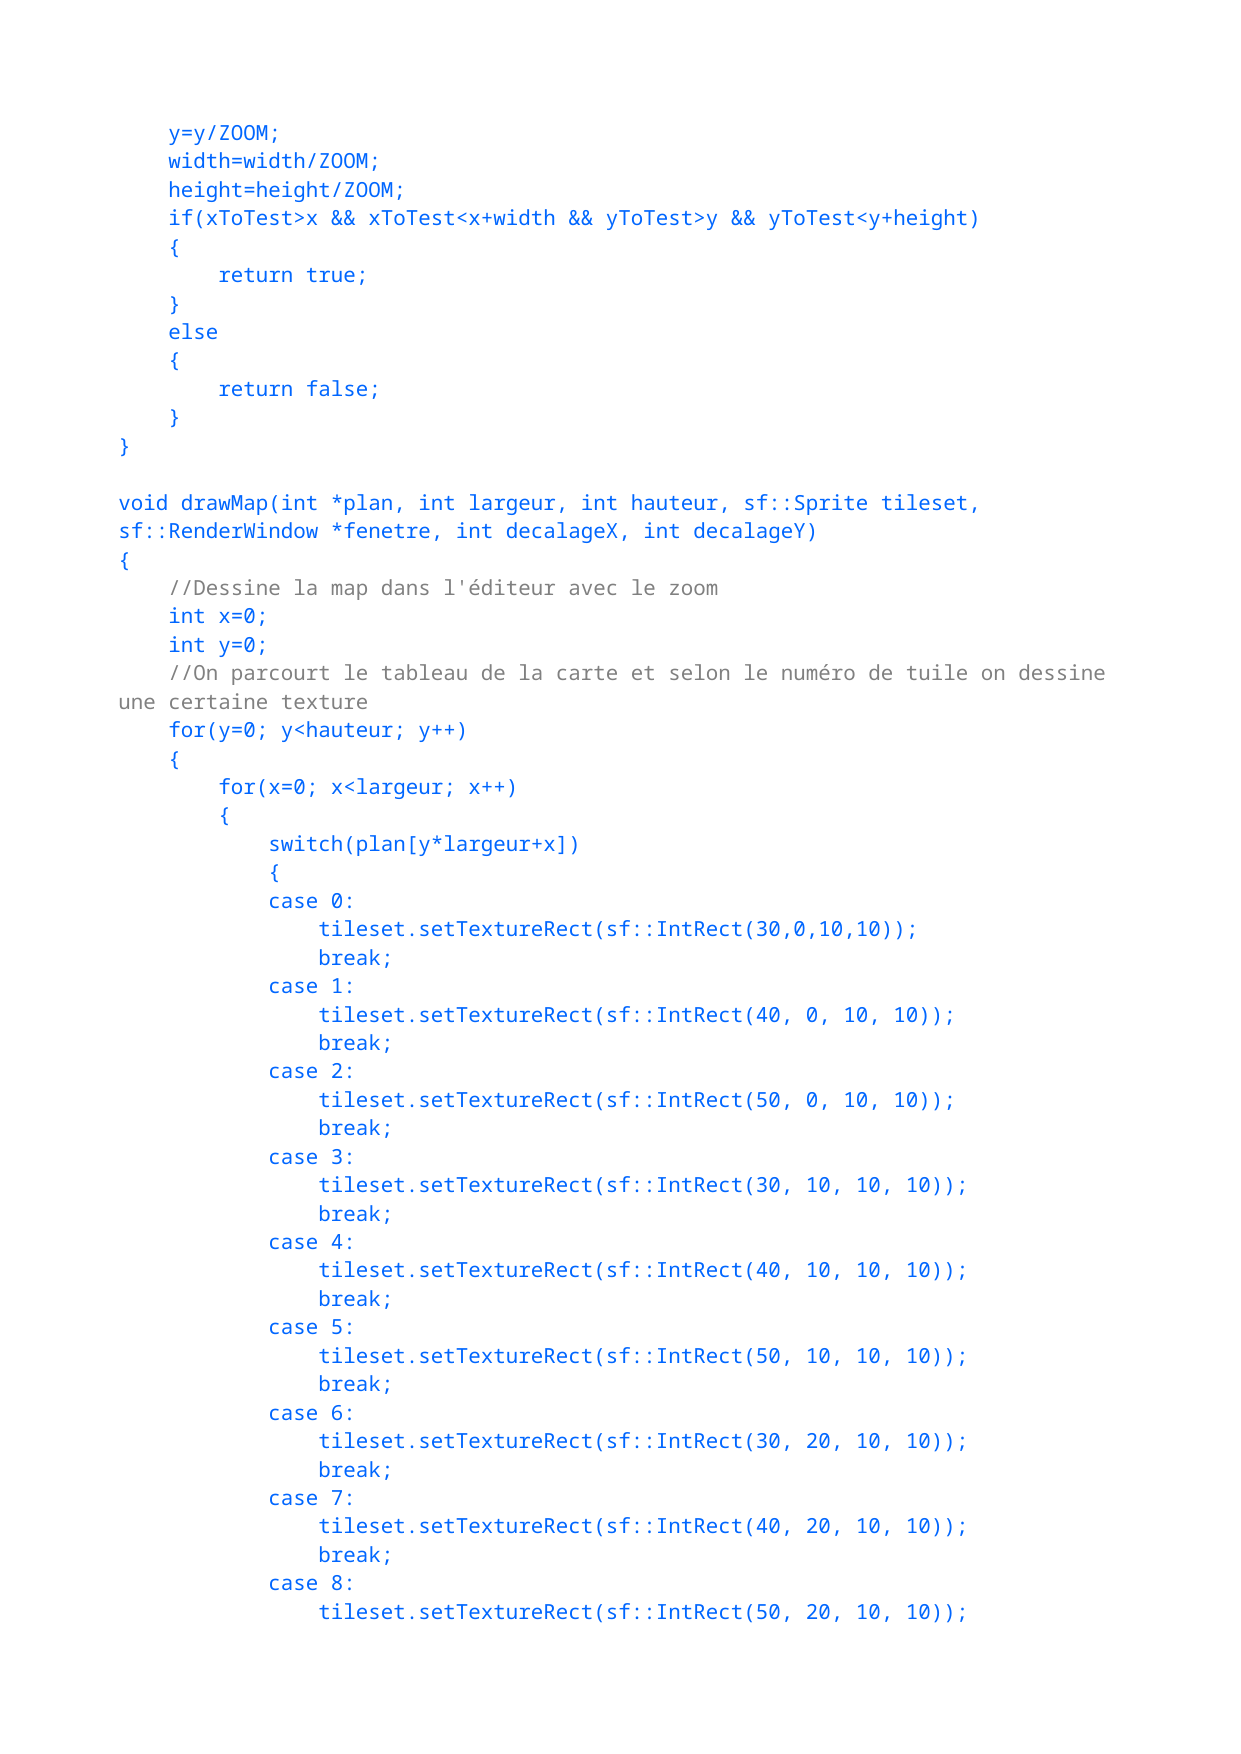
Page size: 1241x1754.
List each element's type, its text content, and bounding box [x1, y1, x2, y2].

text width=width/ZOOM; [118, 147, 1122, 175]
text case 2: [118, 1057, 1122, 1085]
text case 3: [118, 1142, 1122, 1170]
text else [118, 317, 1122, 346]
text int x=0; [118, 602, 1122, 630]
text case 8: [118, 1568, 1122, 1597]
text break; [118, 1113, 1122, 1142]
text case 5: [118, 1312, 1122, 1341]
text break; [118, 1284, 1122, 1312]
text tileset.setTextureRect(sf::IntRect(50, 20, 10, 10)); [118, 1597, 1122, 1625]
text tileset.setTextureRect(sf::IntRect(50, 0, 10, 10)); [118, 1085, 1122, 1113]
text for(y=0; y<hauteur; y++) [118, 715, 1122, 744]
text tileset.setTextureRect(sf::IntRect(40, 0, 10, 10)); [118, 1000, 1122, 1028]
text break; [118, 1369, 1122, 1398]
text case 6: [118, 1398, 1122, 1426]
text void drawMap(int *plan, int largeur, int hauteur, sf::Sprite tileset, sf::RenderWindow *fenetre, int decalageX, int decalageY) [118, 488, 1122, 545]
text { [118, 801, 1122, 829]
text tileset.setTextureRect(sf::IntRect(30, 10, 10, 10)); [118, 1170, 1122, 1199]
text case 1: [118, 971, 1122, 1000]
text int y=0; [118, 630, 1122, 658]
text { [118, 545, 1122, 573]
text tileset.setTextureRect(sf::IntRect(50, 10, 10, 10)); [118, 1341, 1122, 1369]
text //On parcourt le tableau de la carte et selon le numéro de tuile on dessine une certaine texture [118, 658, 1122, 715]
text switch(plan[y*largeur+x]) [118, 829, 1122, 857]
text { [118, 232, 1122, 260]
text for(x=0; x<largeur; x++) [118, 772, 1122, 801]
text y=y/ZOOM; [118, 118, 1122, 147]
text break; [118, 1455, 1122, 1483]
text tileset.setTextureRect(sf::IntRect(40, 20, 10, 10)); [118, 1512, 1122, 1540]
text } [118, 402, 1122, 431]
text //Dessine la map dans l'éditeur avec le zoom [118, 573, 1122, 602]
text tileset.setTextureRect(sf::IntRect(30,0,10,10)); [118, 914, 1122, 943]
text return false; [118, 374, 1122, 402]
text } [118, 431, 1122, 459]
text height=height/ZOOM; [118, 175, 1122, 203]
text if(xToTest>x && xToTest<x+width && yToTest>y && yToTest<y+height) [118, 203, 1122, 232]
text { [118, 857, 1122, 886]
text { [118, 744, 1122, 772]
text break; [118, 1199, 1122, 1227]
text case 7: [118, 1483, 1122, 1512]
text break; [118, 1540, 1122, 1568]
text break; [118, 943, 1122, 971]
text return true; [118, 260, 1122, 289]
text tileset.setTextureRect(sf::IntRect(30, 20, 10, 10)); [118, 1426, 1122, 1455]
text break; [118, 1028, 1122, 1057]
text tileset.setTextureRect(sf::IntRect(40, 10, 10, 10)); [118, 1256, 1122, 1284]
text case 0: [118, 886, 1122, 914]
text case 4: [118, 1227, 1122, 1256]
text { [118, 346, 1122, 374]
text } [118, 289, 1122, 317]
